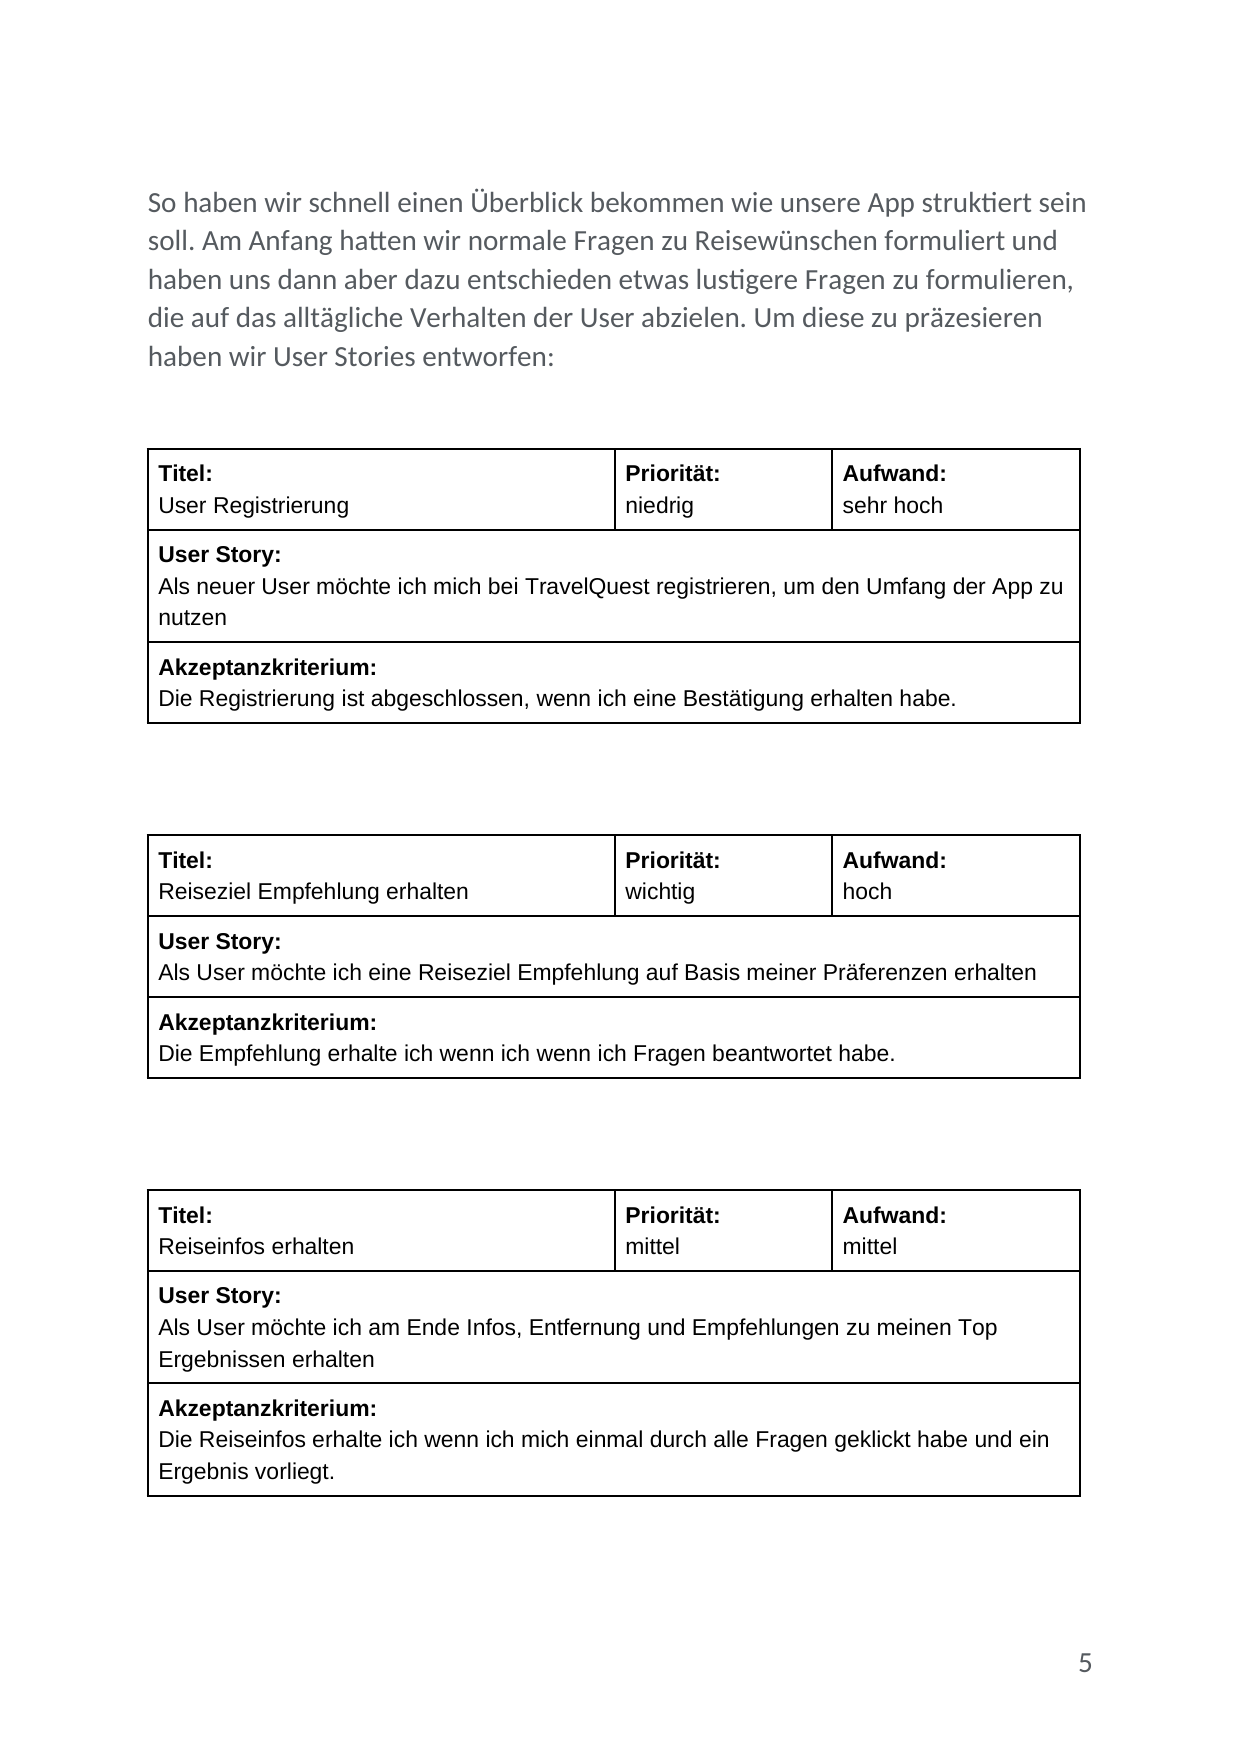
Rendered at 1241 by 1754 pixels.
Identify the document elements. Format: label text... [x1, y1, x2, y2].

table_cell User Story: Als neuer User möchte ich mich bei TravelQuest registrieren, um den Umfang der App zu nutzen [149, 531, 1079, 641]
table_header Titel: Reiseziel Empfehlung erhalten [149, 836, 614, 915]
table_cell Akzeptanzkriterium: Die Registrierung ist abgeschlossen, wenn ich eine Bestätigung erhalten habe. [149, 643, 1079, 722]
table_header Aufwand: hoch [833, 836, 1079, 915]
table_header Priorität: mittel [616, 1191, 831, 1270]
table_header Titel: Reiseinfos erhalten [149, 1191, 614, 1270]
table_cell User Story: Als User möchte ich am Ende Infos, Entfernung und Empfehlungen zu meinen Top Ergebnissen erhalten [149, 1272, 1079, 1382]
table_header Aufwand: sehr hoch [833, 450, 1079, 529]
table_header Priorität: wichtig [616, 836, 831, 915]
table_header Priorität: niedrig [616, 450, 831, 529]
text So haben wir schnell einen Überblick bekommen wie unsere App struktiert sein soll. Am Anfang hatten wir normale Fragen zu Reisewünschen formuliert und haben uns dann aber dazu entschieden etwas lustigere Fragen zu formulieren, die auf das alltägliche Verhalten der User abzielen. Um diese zu präzesieren haben wir User Stories entworfen: [148, 184, 1093, 373]
table_header Aufwand: mittel [833, 1191, 1079, 1270]
table_cell Akzeptanzkriterium: Die Reiseinfos erhalte ich wenn ich mich einmal durch alle Fragen geklickt habe und ein Ergebnis vorliegt. [149, 1384, 1079, 1495]
table_header Titel: User Registrierung [149, 450, 614, 529]
table_cell Akzeptanzkriterium: Die Empfehlung erhalte ich wenn ich wenn ich Fragen beantwortet habe. [149, 998, 1079, 1077]
table_cell User Story: Als User möchte ich eine Reiseziel Empfehlung auf Basis meiner Präferenzen erhalten [149, 917, 1079, 996]
